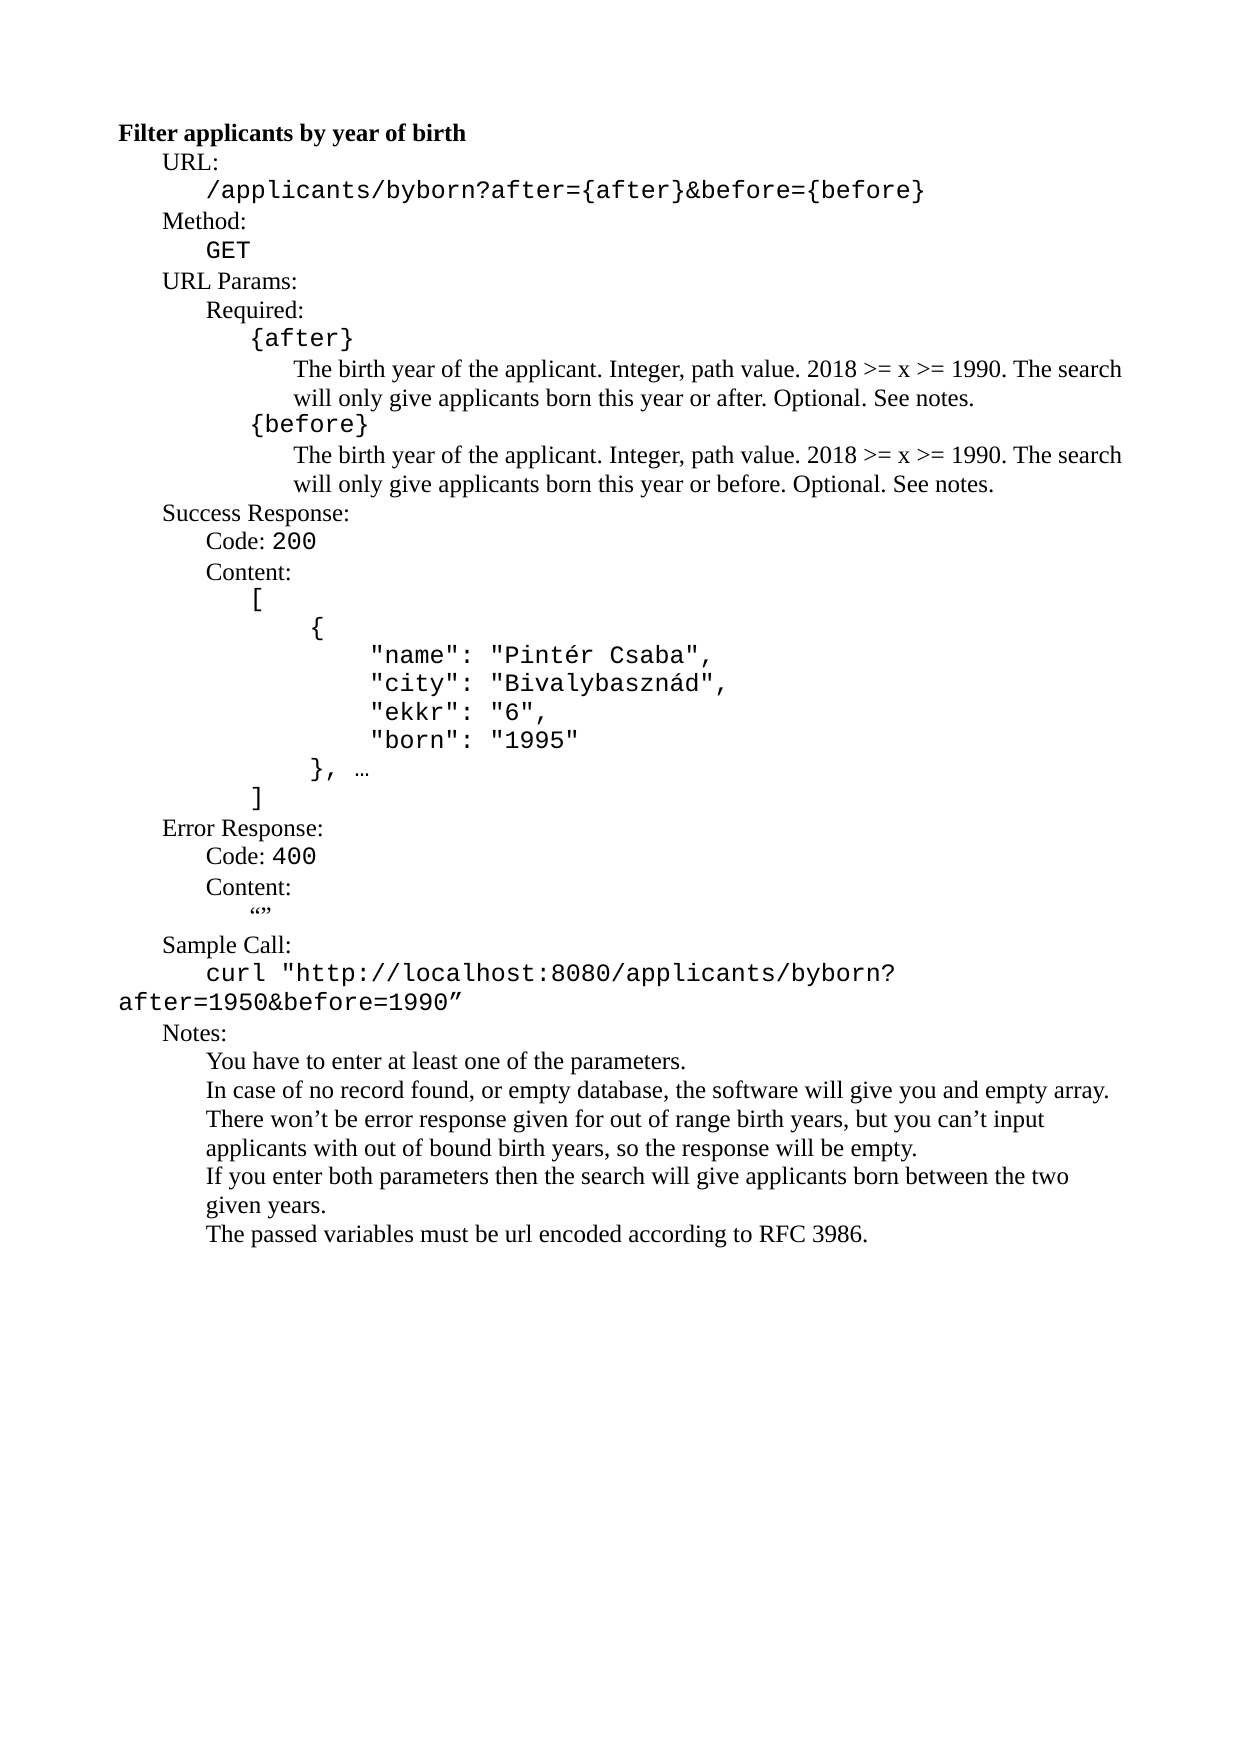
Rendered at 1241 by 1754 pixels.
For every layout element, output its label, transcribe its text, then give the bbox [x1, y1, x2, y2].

text If you enter both parameters then the search will give applicants born between the two given years. [118, 1161, 1122, 1219]
text The birth year of the applicant. Integer, path value. 2018 >= x >= 1990. The search will only give applicants born this year or after. Optional. See notes. [118, 354, 1122, 412]
text Method: [118, 206, 1122, 235]
text GET [118, 235, 1122, 266]
text Sample Call: [118, 930, 1122, 958]
text Code: 400 [118, 841, 1122, 872]
text Filter applicants by year of birth [118, 118, 1122, 147]
text curl "http://localhost:8080/applicants/byborn?after=1950&before=1990” [118, 958, 1122, 1018]
text {after} [118, 323, 1122, 354]
text Code: 200 [118, 526, 1122, 557]
text }, … [118, 756, 1122, 784]
text Content: [118, 557, 1122, 586]
text Success Response: [118, 498, 1122, 526]
text The passed variables must be url encoded according to RFC 3986. [118, 1219, 1122, 1248]
text Required: [118, 295, 1122, 323]
text { [118, 614, 1122, 643]
text The birth year of the applicant. Integer, path value. 2018 >= x >= 1990. The search will only give applicants born this year or before. Optional. See notes. [118, 440, 1122, 498]
text ] [118, 784, 1122, 813]
text /applicants/byborn?after={after}&before={before} [118, 176, 1122, 206]
text Error Response: [118, 813, 1122, 841]
text "city": "Bivalybasznád", [118, 671, 1122, 699]
text You have to enter at least one of the parameters. [118, 1046, 1122, 1075]
text URL: [118, 147, 1122, 176]
text “” [118, 901, 1122, 930]
text Content: [118, 872, 1122, 901]
text "name": "Pintér Csaba", [118, 643, 1122, 671]
text "born": "1995" [118, 728, 1122, 756]
text [ [118, 586, 1122, 614]
text There won’t be error response given for out of range birth years, but you can’t input applicants with out of bound birth years, so the response will be empty. [118, 1104, 1122, 1161]
text In case of no record found, or empty database, the software will give you and empty array. [118, 1075, 1122, 1104]
text Notes: [118, 1018, 1122, 1046]
text URL Params: [118, 266, 1122, 295]
text {before} [118, 412, 1122, 440]
text "ekkr": "6", [118, 699, 1122, 728]
